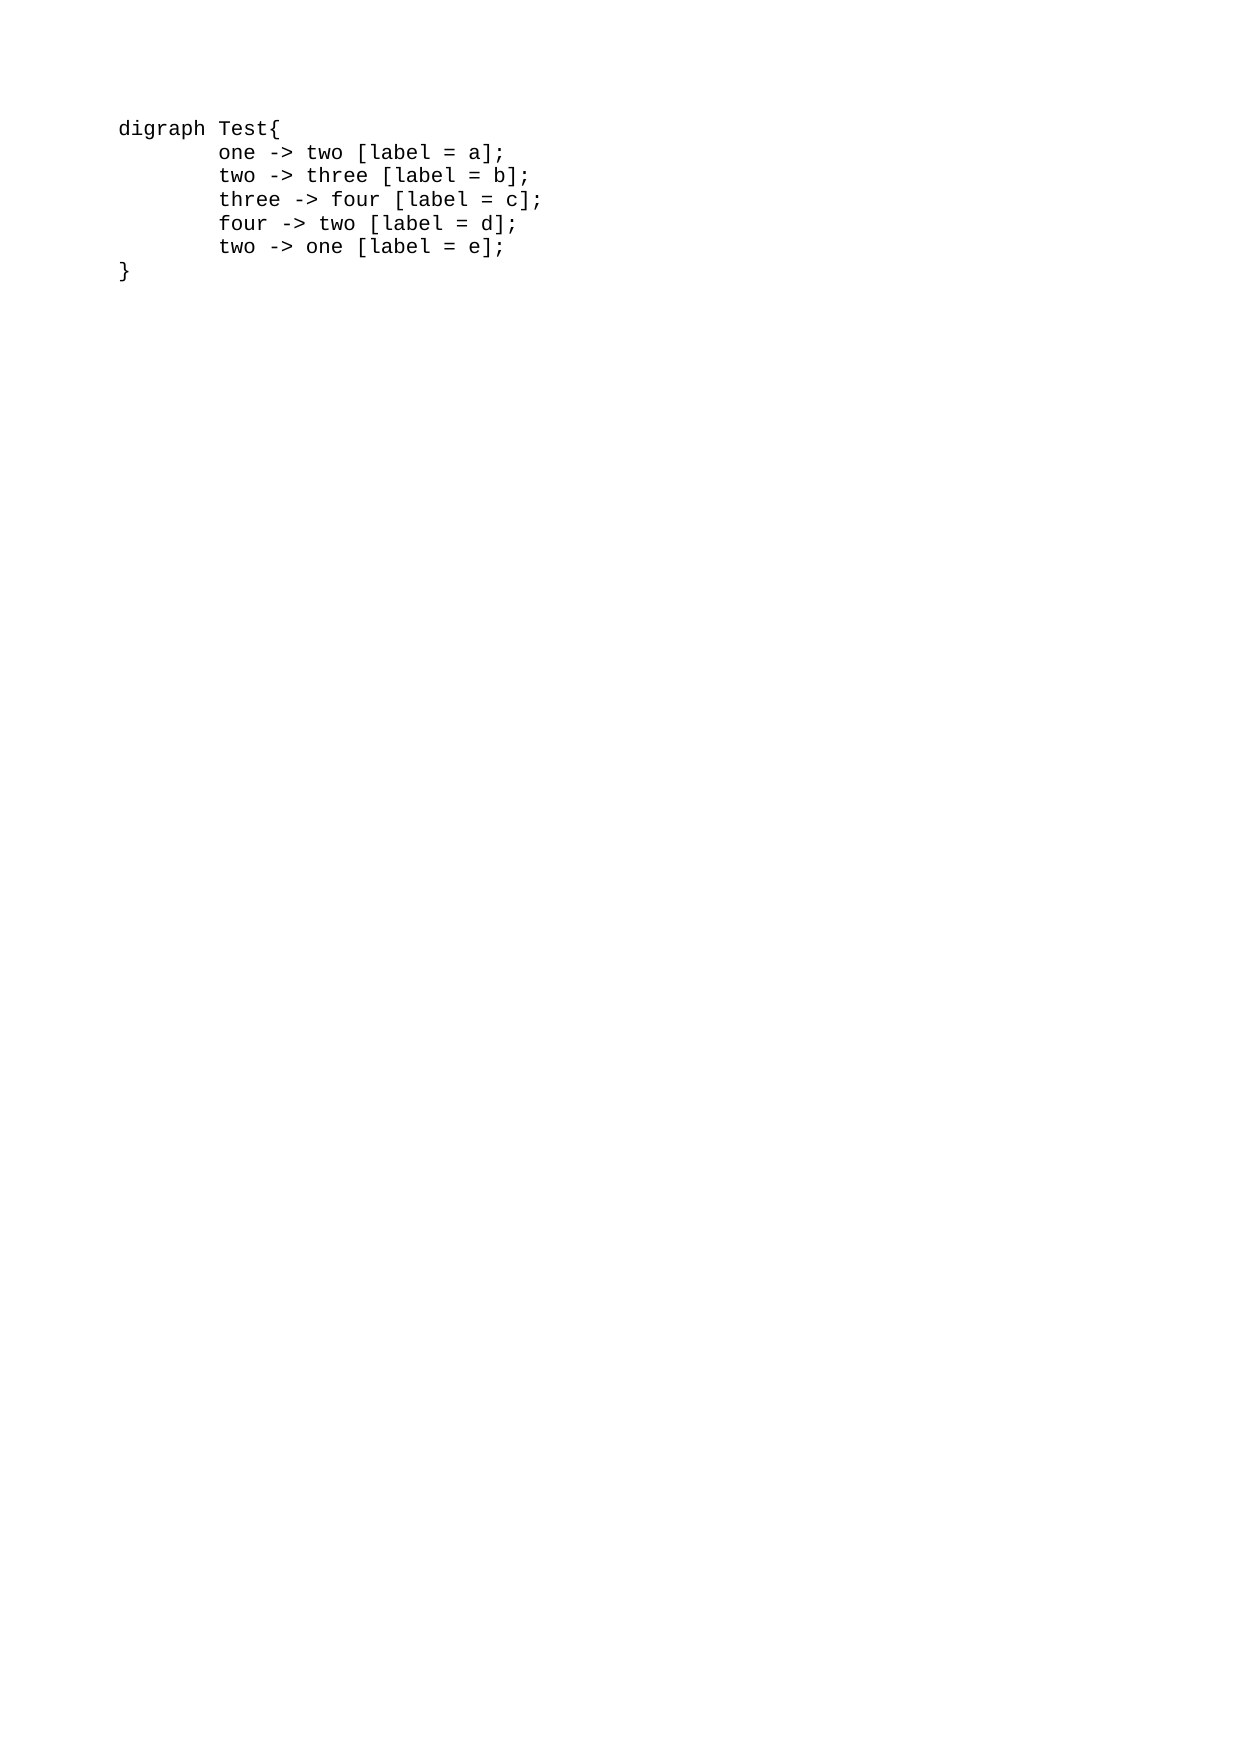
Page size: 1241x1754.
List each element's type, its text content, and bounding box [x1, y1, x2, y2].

text digraph Test{ [118, 118, 1122, 142]
text two -> three [label = b]; [118, 165, 1122, 189]
text four -> two [label = d]; [118, 213, 1122, 236]
text } [118, 260, 1122, 284]
text one -> two [label = a]; [118, 142, 1122, 165]
text two -> one [label = e]; [118, 236, 1122, 260]
text three -> four [label = c]; [118, 189, 1122, 213]
